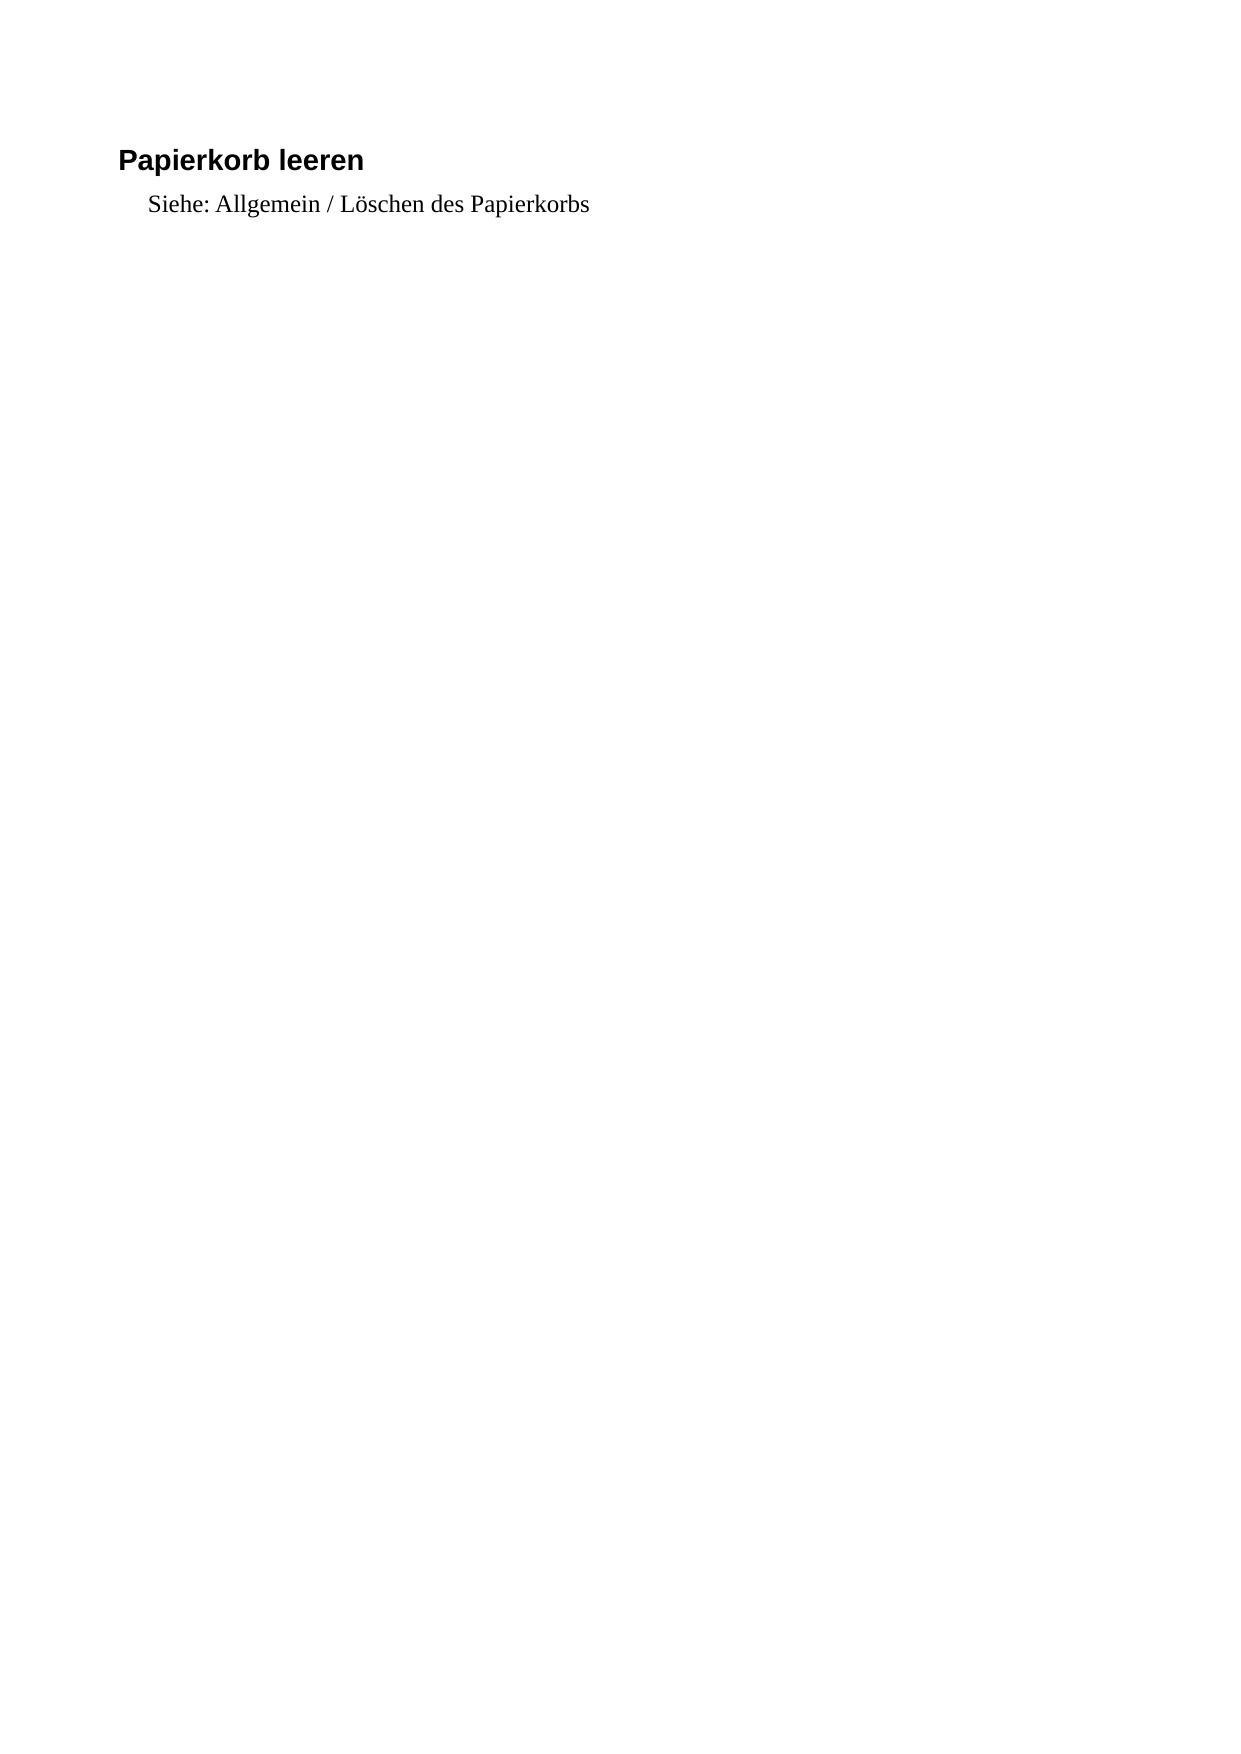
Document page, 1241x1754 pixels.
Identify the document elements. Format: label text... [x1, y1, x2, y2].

text Siehe: Allgemein / Löschen des Papierkorbs [148, 189, 1122, 218]
subtitle Papierkorb leeren [118, 143, 1122, 177]
